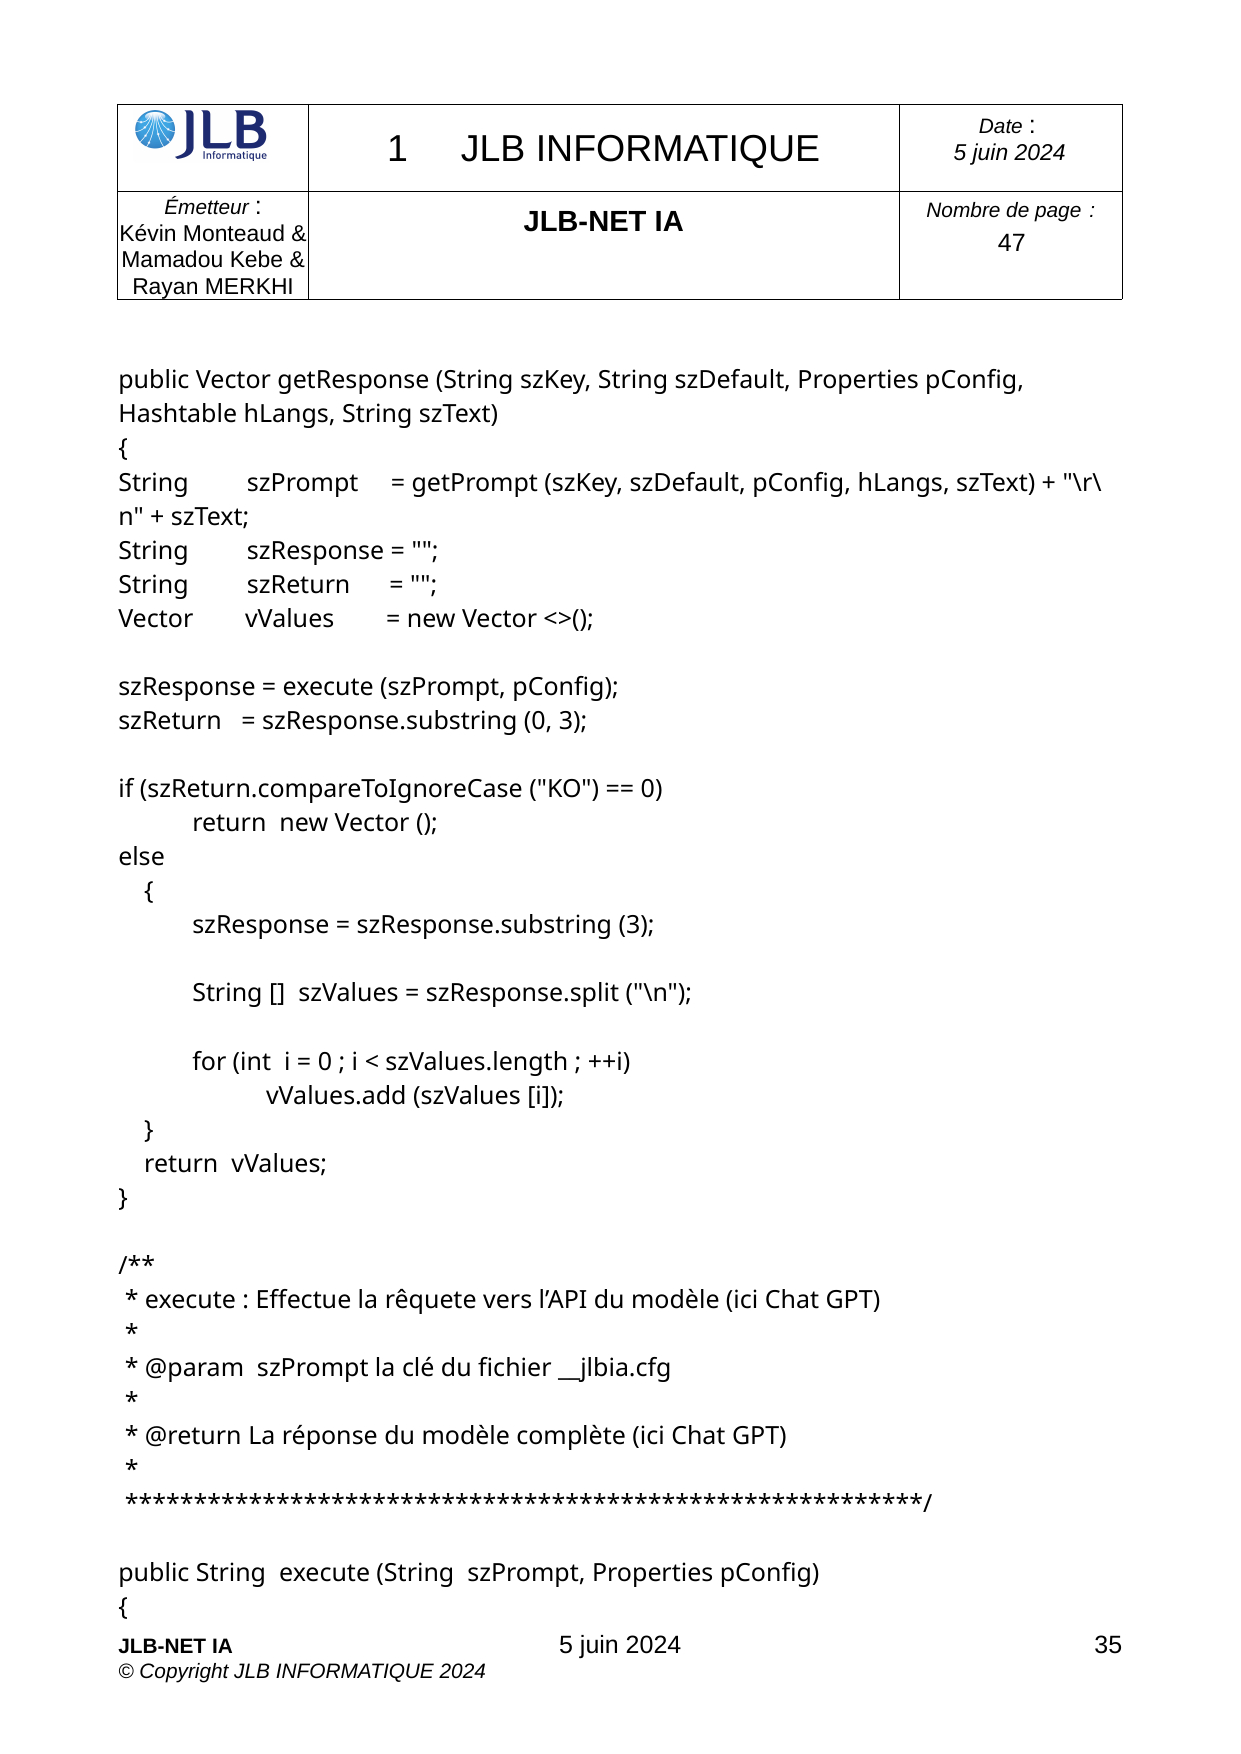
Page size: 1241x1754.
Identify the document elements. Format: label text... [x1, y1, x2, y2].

text return vValues; [118, 1145, 1122, 1179]
text public Vector getResponse (String szKey, String szDefault, Properties pConfig, Hashtable hLangs, String szText) [118, 362, 1122, 430]
picture [133, 106, 269, 163]
text * [118, 1384, 1122, 1418]
text * execute : Effectue la rêquete vers l’API du modèle (ici Chat GPT) [118, 1282, 1122, 1316]
text vValues.add (szValues [i]); [118, 1077, 1122, 1111]
text else [118, 839, 1122, 873]
text szResponse = execute (szPrompt, pConfig); [118, 668, 1122, 703]
text String szReturn = ""; [118, 566, 1122, 600]
text * [118, 1316, 1122, 1350]
text } [118, 1179, 1122, 1213]
text * @param szPrompt la clé du fichier __jlbia.cfg [118, 1350, 1122, 1384]
text if (szReturn.compareToIgnoreCase ("KO") == 0) [118, 771, 1122, 805]
text String szResponse = ""; [118, 532, 1122, 566]
text String [] szValues = szResponse.split ("\n"); [118, 975, 1122, 1009]
text szReturn = szResponse.substring (0, 3); [118, 703, 1122, 737]
text **********************************************************/ [118, 1486, 1122, 1520]
text public String execute (String szPrompt, Properties pConfig) [118, 1554, 1122, 1588]
text for (int i = 0 ; i < szValues.length ; ++i) [118, 1043, 1122, 1077]
text { [118, 1588, 1122, 1622]
text { [118, 873, 1122, 907]
text { [118, 430, 1122, 464]
text } [118, 1111, 1122, 1145]
text * [118, 1452, 1122, 1486]
text Vector vValues = new Vector <>(); [118, 600, 1122, 634]
text String szPrompt = getPrompt (szKey, szDefault, pConfig, hLangs, szText) + "\r\n" + szText; [118, 464, 1122, 532]
text /** [118, 1248, 1122, 1282]
text * @return La réponse du modèle complète (ici Chat GPT) [118, 1418, 1122, 1452]
text szResponse = szResponse.substring (3); [118, 907, 1122, 941]
text return new Vector (); [118, 805, 1122, 839]
